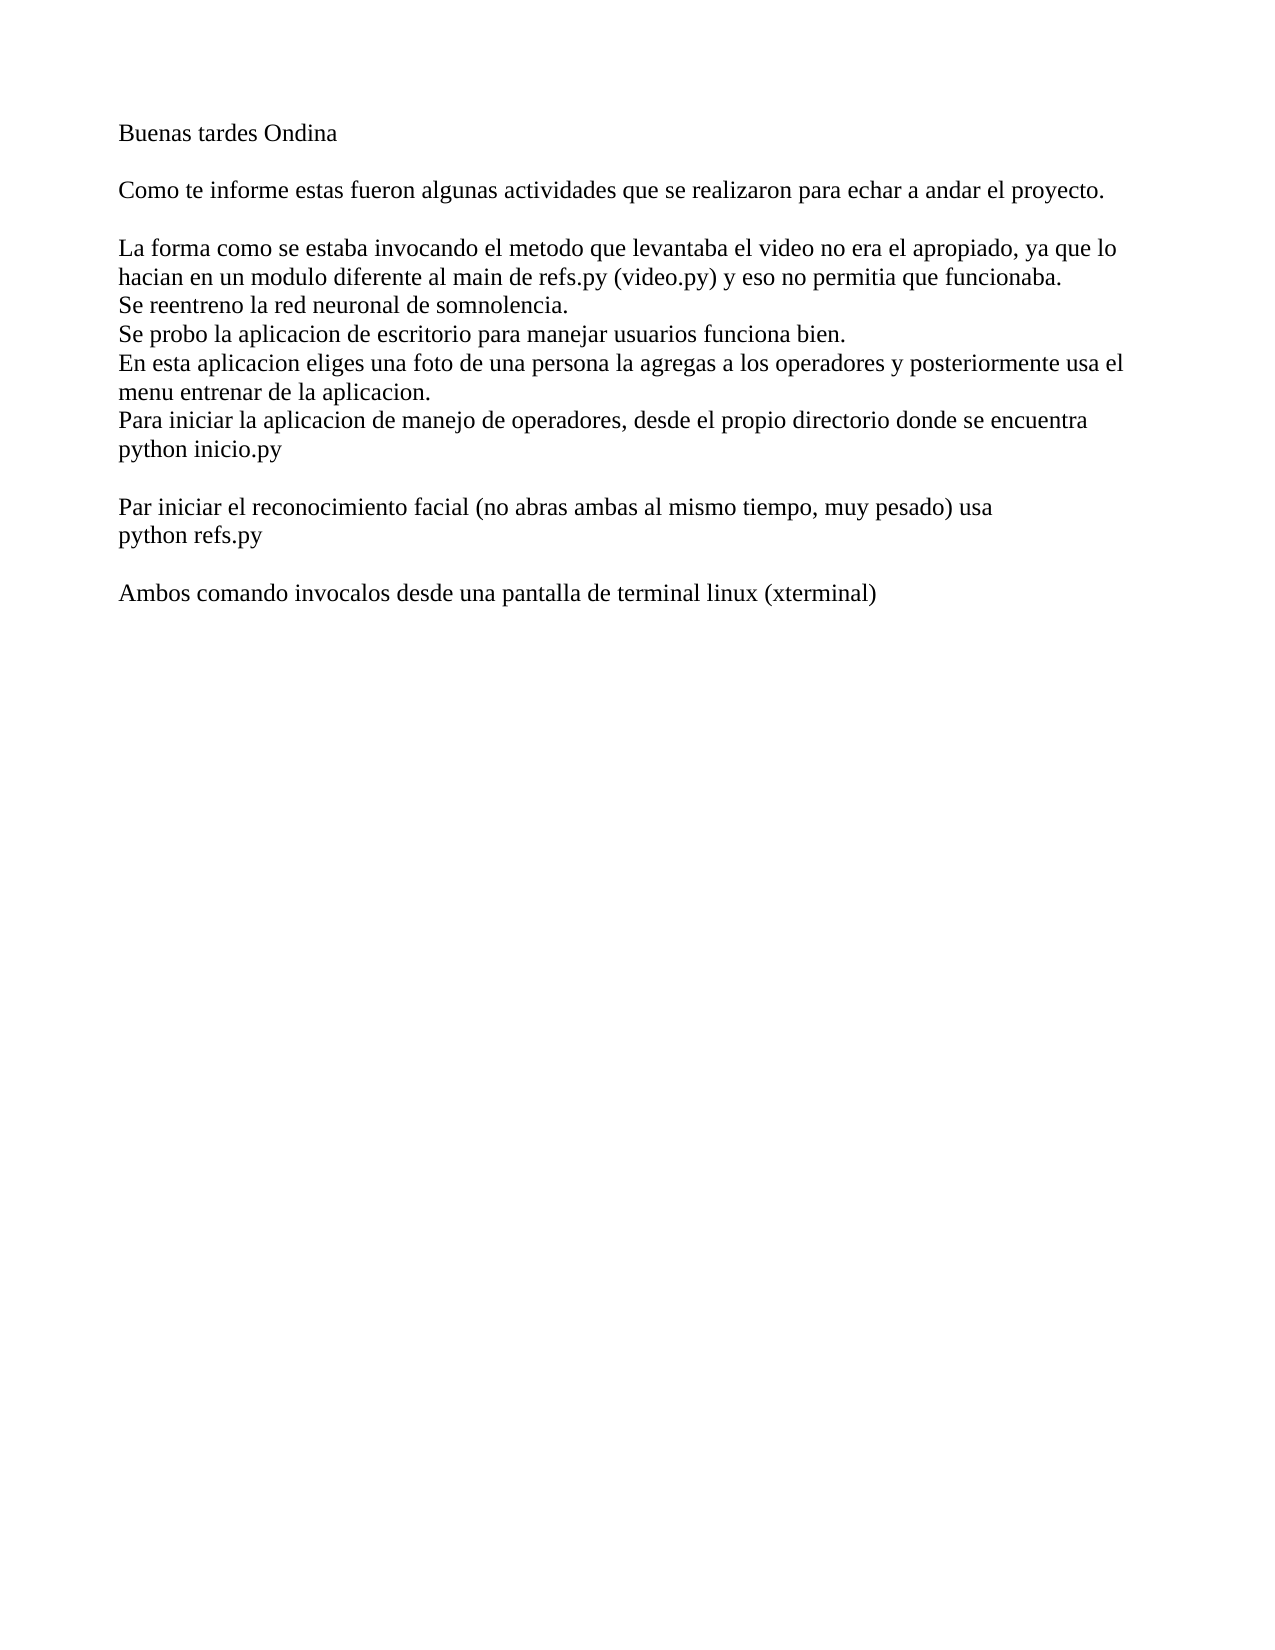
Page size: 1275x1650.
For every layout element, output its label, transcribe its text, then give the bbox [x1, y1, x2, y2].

text python inicio.py [118, 434, 1157, 463]
text Como te informe estas fueron algunas actividades que se realizaron para echar a andar el proyecto. [118, 176, 1157, 204]
text Buenas tardes Ondina [118, 118, 1157, 147]
text Ambos comando invocalos desde una pantalla de terminal linux (xterminal) [118, 578, 1157, 607]
text Se probo la aplicacion de escritorio para manejar usuarios funciona bien. [118, 319, 1157, 348]
text En esta aplicacion eliges una foto de una persona la agregas a los operadores y posteriormente usa el menu entrenar de la aplicacion. [118, 348, 1157, 406]
text Para iniciar la aplicacion de manejo de operadores, desde el propio directorio donde se encuentra [118, 406, 1157, 434]
text Par iniciar el reconocimiento facial (no abras ambas al mismo tiempo, muy pesado) usa [118, 492, 1157, 521]
text La forma como se estaba invocando el metodo que levantaba el video no era el apropiado, ya que lo hacian en un modulo diferente al main de refs.py (video.py) y eso no permitia que funcionaba. [118, 233, 1157, 291]
text python refs.py [118, 521, 1157, 549]
text Se reentreno la red neuronal de somnolencia. [118, 291, 1157, 319]
